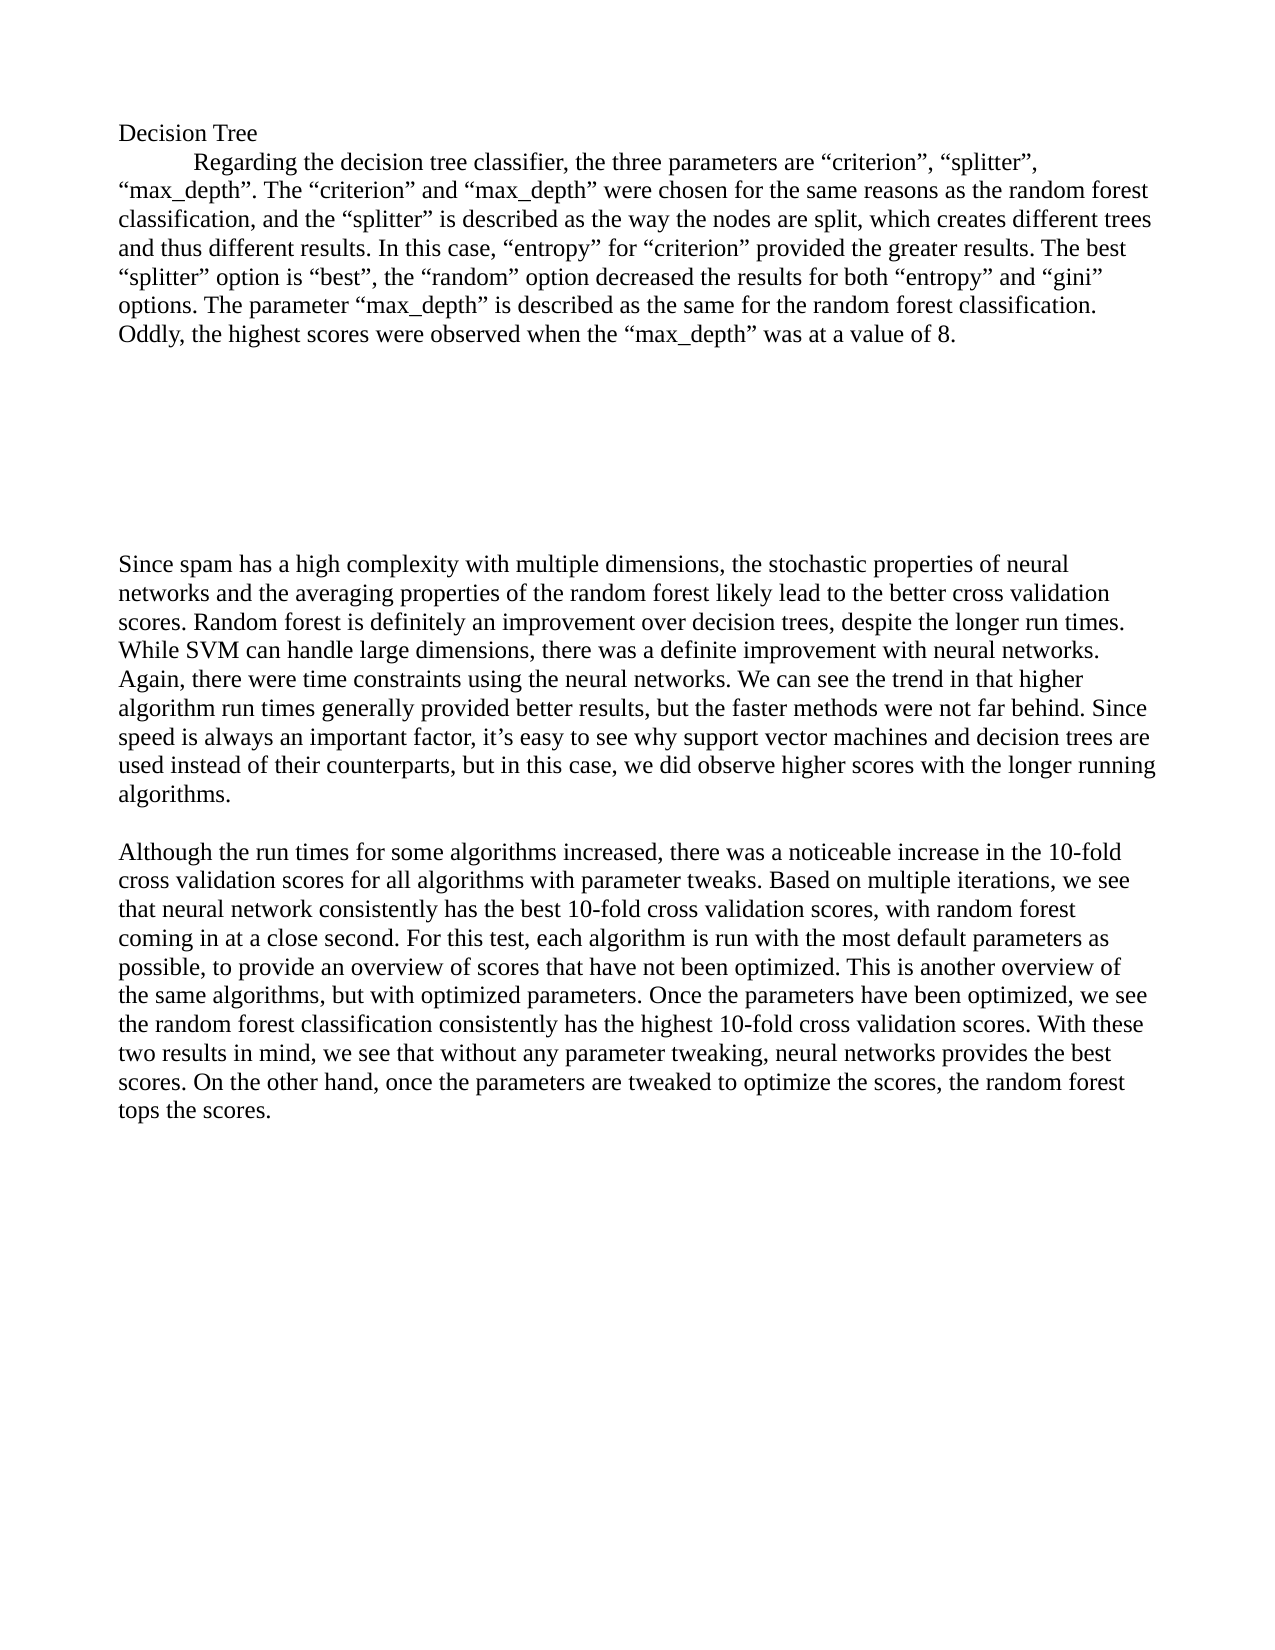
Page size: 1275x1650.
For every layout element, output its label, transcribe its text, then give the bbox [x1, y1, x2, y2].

text Since spam has a high complexity with multiple dimensions, the stochastic properties of neural networks and the averaging properties of the random forest likely lead to the better cross validation scores. Random forest is definitely an improvement over decision trees, despite the longer run times. While SVM can handle large dimensions, there was a definite improvement with neural networks. Again, there were time constraints using the neural networks. We can see the trend in that higher algorithm run times generally provided better results, but the faster methods were not far behind. Since speed is always an important factor, it’s easy to see why support vector machines and decision trees are used instead of their counterparts, but in this case, we did observe higher scores with the longer running algorithms. [118, 549, 1157, 808]
text Decision Tree [118, 118, 1157, 147]
text Regarding the decision tree classifier, the three parameters are “criterion”, “splitter”, “max_depth”. The “criterion” and “max_depth” were chosen for the same reasons as the random forest classification, and the “splitter” is described as the way the nodes are split, which creates different trees and thus different results. In this case, “entropy” for “criterion” provided the greater results. The best “splitter” option is “best”, the “random” option decreased the results for both “entropy” and “gini” options. The parameter “max_depth” is described as the same for the random forest classification. Oddly, the highest scores were observed when the “max_depth” was at a value of 8. [118, 147, 1157, 348]
text Although the run times for some algorithms increased, there was a noticeable increase in the 10-fold cross validation scores for all algorithms with parameter tweaks. Based on multiple iterations, we see that neural network consistently has the best 10-fold cross validation scores, with random forest coming in at a close second. For this test, each algorithm is run with the most default parameters as possible, to provide an overview of scores that have not been optimized. This is another overview of the same algorithms, but with optimized parameters. Once the parameters have been optimized, we see the random forest classification consistently has the highest 10-fold cross validation scores. With these two results in mind, we see that without any parameter tweaking, neural networks provides the best scores. On the other hand, once the parameters are tweaked to optimize the scores, the random forest tops the scores. [118, 837, 1157, 1124]
